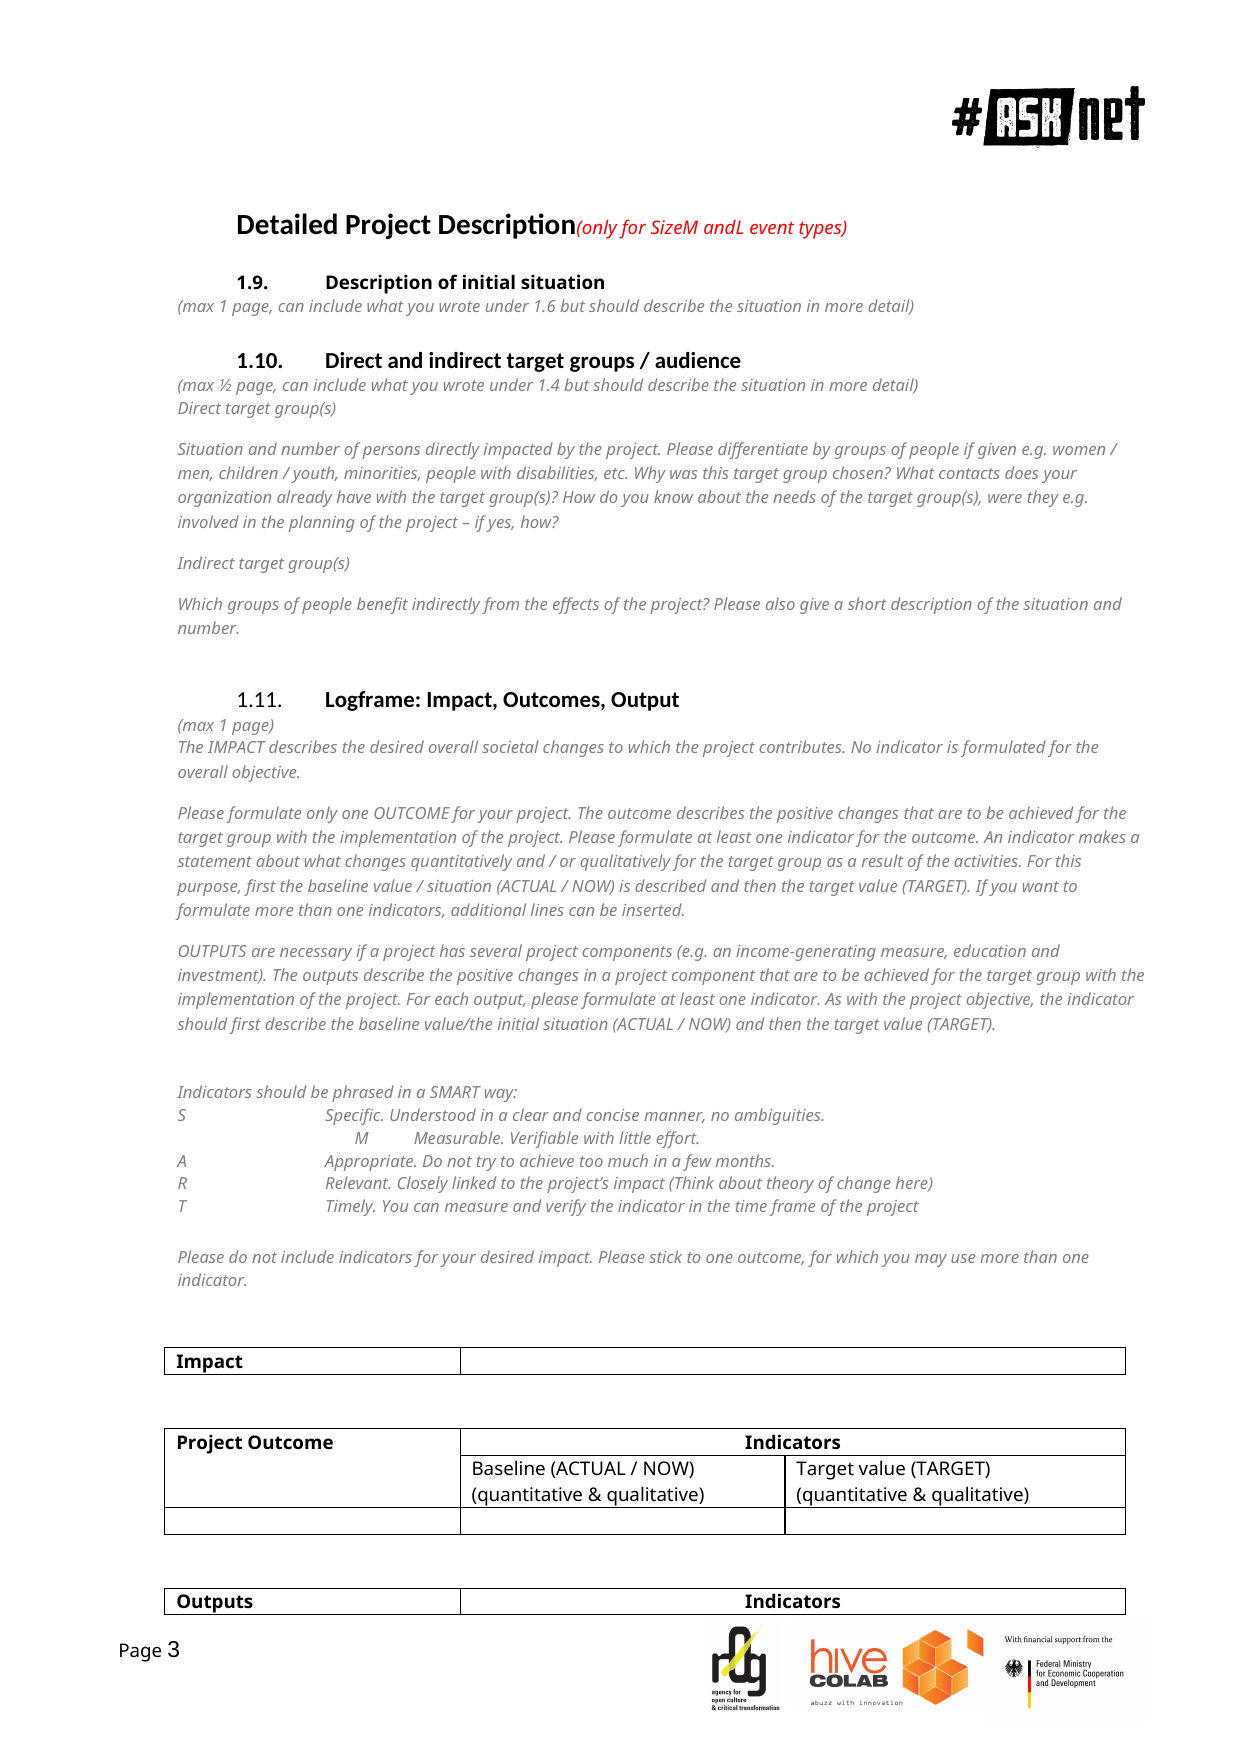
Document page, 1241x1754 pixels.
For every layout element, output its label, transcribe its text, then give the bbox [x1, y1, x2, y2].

text Indirect target group(s) [177, 551, 1152, 574]
subtitle Detailed Project Description(only for SizeM andL event types) [177, 206, 1152, 242]
text Please do not include indicators for your desired impact. Please stick to one outcome, for which you may use more than one indicator. [177, 1245, 1152, 1291]
table_header [461, 1348, 1125, 1374]
text Which groups of people benefit indirectly from the effects of the project? Please also give a short description of the situation and number. [177, 592, 1152, 639]
table_header Impact [165, 1348, 460, 1374]
text T Timely. You can measure and verify the indicator in the time frame of the project [177, 1195, 1152, 1217]
text (max 1 page, can include what you wrote under 1.6 but should describe the situation in more detail) [177, 295, 1152, 318]
table_header Project Outcome [165, 1429, 460, 1507]
table_header Indicators [461, 1429, 1125, 1454]
text OUTPUTS are necessary if a project has several project components (e.g. an income-generating measure, education and investment). The outputs describe the positive changes in a project component that are to be achieved for the target group with the implementation of the project. For each output, please formulate at least one indicator. As with the project objective, the indicator should first describe the baseline value/the initial situation (ACTUAL / NOW) and then the target value (TARGET). [177, 939, 1152, 1035]
text Please formulate only one OUTCOME for your project. The outcome describes the positive changes that are to be achieved for the target group with the implementation of the project. Please formulate at least one indicator for the outcome. An indicator makes a statement about what changes quantitatively and / or qualitatively for the target group as a result of the activities. For this purpose, first the baseline value / situation (ACTUAL / NOW) is described and then the target value (TARGET). If you want to formulate more than one indicators, additional lines can be inserted. [177, 801, 1152, 921]
picture [938, 75, 1152, 155]
text Situation and number of persons directly impacted by the project. Please differentiate by groups of people if given e.g. women / men, children / youth, minorities, people with disabilities, etc. Why was this target group chosen? What contacts does your organization already have with the target group(s)? How do you know about the needs of the target group(s), were they e.g. involved in the planning of the project – if yes, how? [177, 437, 1152, 533]
text (max ½ page, can include what you wrote under 1.4 but should describe the situation in more detail) [177, 374, 1152, 397]
text R Relevant. Closely linked to the project’s impact (Think about theory of change here) [177, 1172, 1152, 1195]
table_header Outputs [165, 1589, 460, 1614]
text The IMPACT describes the desired overall societal changes to which the project contributes. No indicator is formulated for the overall objective. [177, 736, 1152, 783]
table_cell Target value (TARGET) (quantitative & qualitative) [786, 1456, 1125, 1507]
table_cell [461, 1508, 784, 1534]
list Direct and indirect target groups / audience [177, 346, 1152, 374]
text S Specific. Understood in a clear and concise manner, no ambiguities. [177, 1104, 1152, 1127]
table_cell [165, 1508, 460, 1534]
picture [705, 1621, 782, 1712]
text Indicators should be phrased in a SMART way: [177, 1081, 1152, 1104]
text M Measurable. Verifiable with little effort. [266, 1127, 1152, 1149]
text A Appropriate. Do not try to achieve too much in a few months. [177, 1149, 1152, 1172]
picture [789, 1619, 1151, 1726]
list Description of initial situation [177, 269, 1152, 295]
text Direct target group(s) [177, 397, 1152, 419]
table_header Indicators [461, 1589, 1125, 1614]
table_cell Baseline (ACTUAL / NOW) (quantitative & qualitative) [461, 1456, 784, 1507]
list Logframe: Impact, Outcomes, Output (max 1 page) [177, 685, 1152, 736]
table_cell [786, 1508, 1125, 1534]
